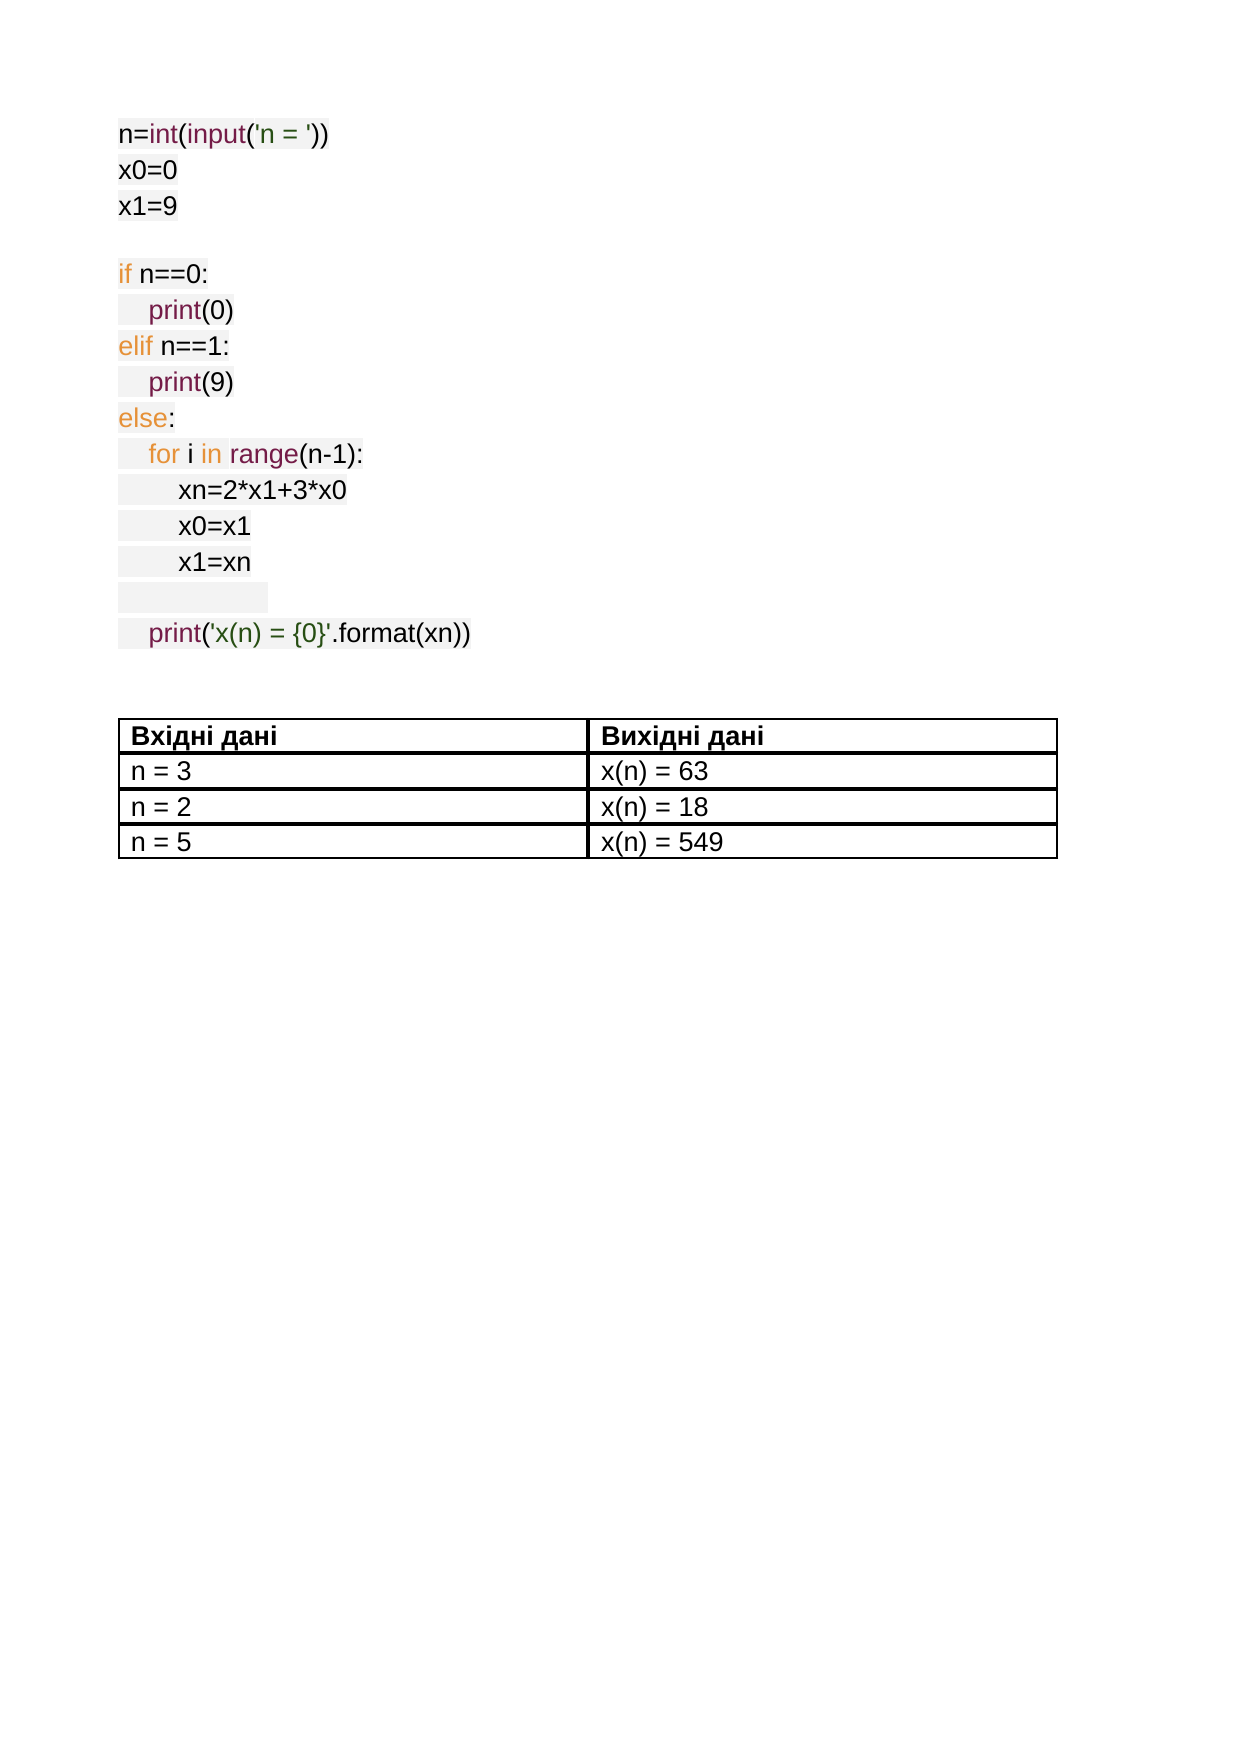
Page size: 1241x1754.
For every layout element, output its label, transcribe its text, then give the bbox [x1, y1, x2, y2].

table_cell n = 3 [120, 755, 586, 787]
text x0=x1 [118, 510, 1122, 541]
text x0=0 [118, 154, 1122, 185]
text print(0) [118, 294, 1122, 325]
text x1=xn [118, 546, 1122, 577]
table_header Вхідні дані [120, 720, 586, 751]
text else: [118, 402, 1122, 433]
text x1=9 [118, 190, 1122, 221]
table_cell n = 2 [120, 791, 586, 822]
table_cell x(n) = 549 [590, 826, 1056, 857]
text elif n==1: [118, 330, 1122, 361]
table_header Вихідні дані [590, 720, 1056, 751]
table_cell x(n) = 63 [590, 755, 1056, 787]
table_cell n = 5 [120, 826, 586, 857]
table_cell x(n) = 18 [590, 791, 1056, 822]
text if n==0: [118, 258, 1122, 289]
text print(9) [118, 366, 1122, 397]
text for i in range(n-1): [118, 438, 1122, 469]
text n=int(input('n = ')) [118, 118, 1122, 149]
text print('x(n) = {0}'.format(xn)) [118, 617, 1122, 649]
text xn=2*x1+3*x0 [118, 474, 1122, 505]
